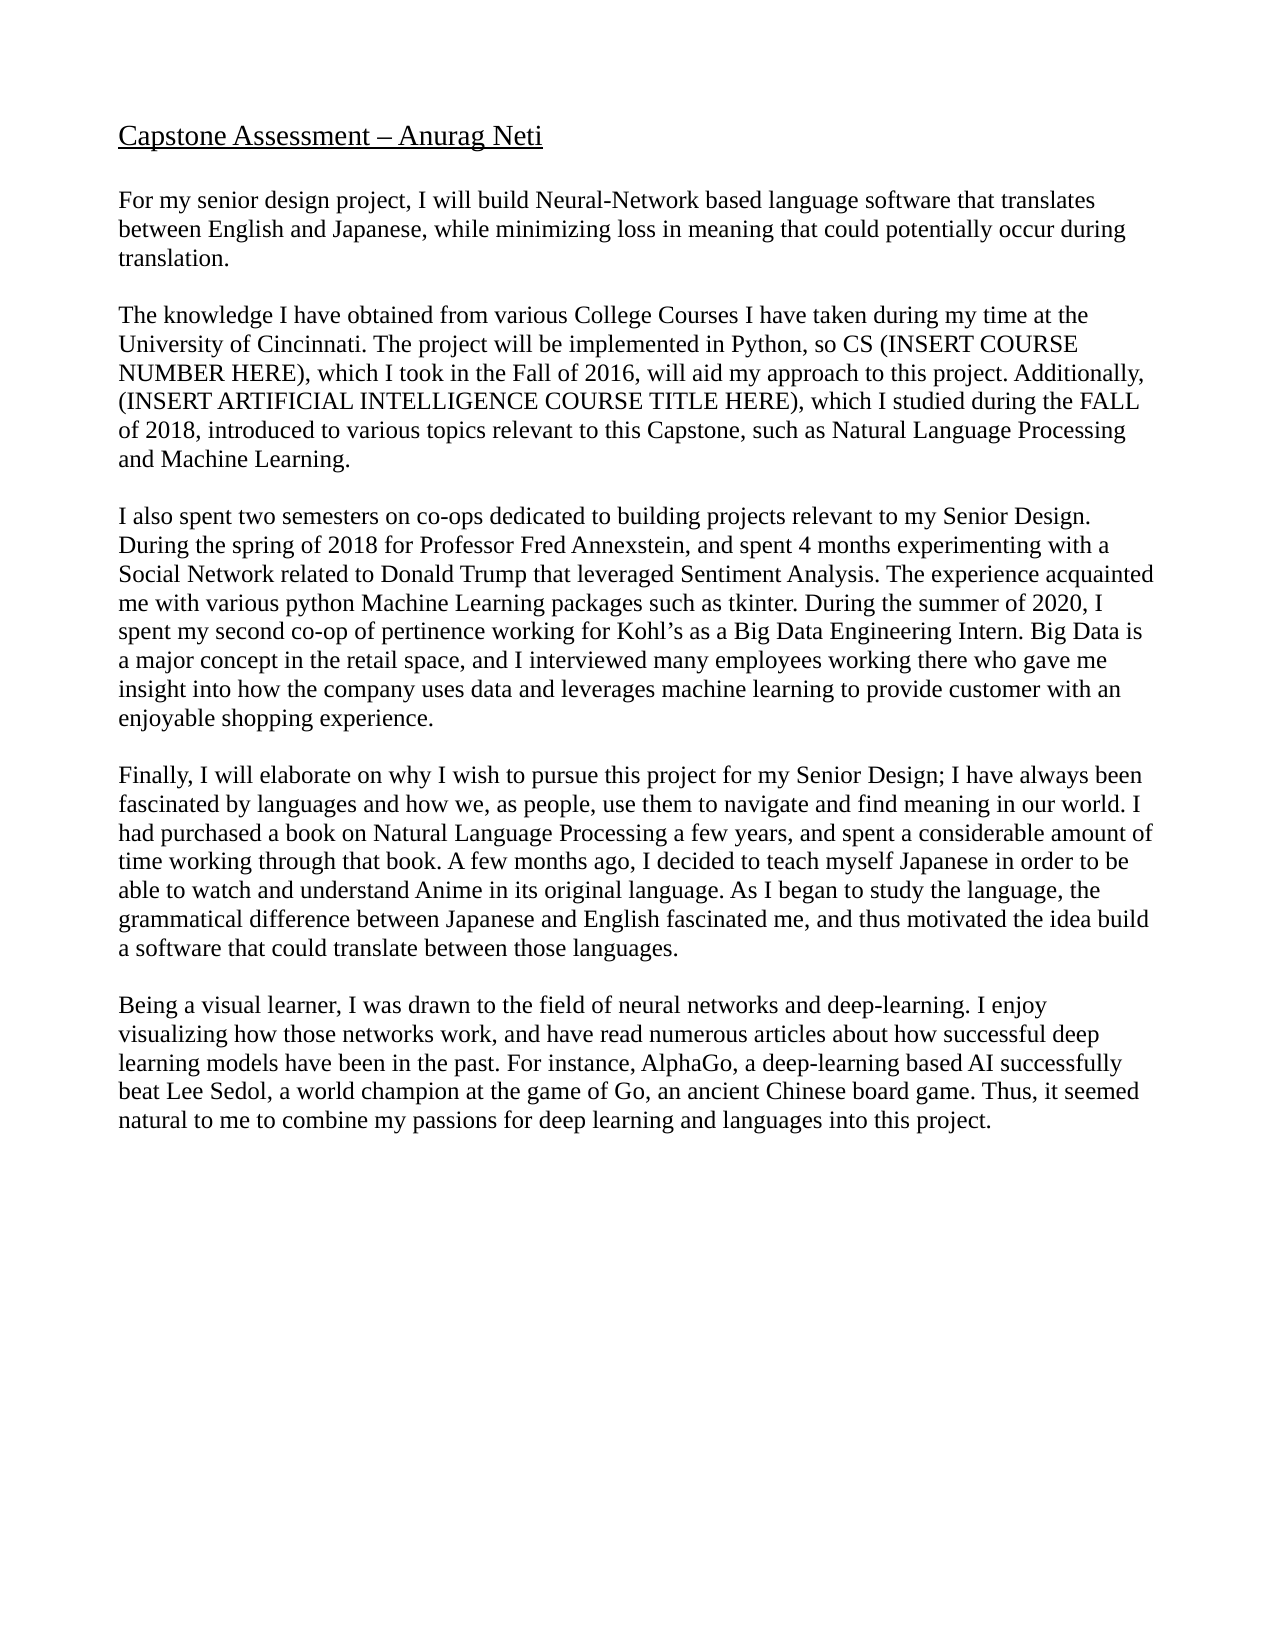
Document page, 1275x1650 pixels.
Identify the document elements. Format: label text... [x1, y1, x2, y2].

text Being a visual learner, I was drawn to the field of neural networks and deep-learning. I enjoy visualizing how those networks work, and have read numerous articles about how successful deep learning models have been in the past. For instance, AlphaGo, a deep-learning based AI successfully beat Lee Sedol, a world champion at the game of Go, an ancient Chinese board game. Thus, it seemed natural to me to combine my passions for deep learning and languages into this project. [118, 990, 1157, 1134]
text Capstone Assessment – Anurag Neti [118, 118, 1157, 152]
text Finally, I will elaborate on why I wish to pursue this project for my Senior Design; I have always been fascinated by languages and how we, as people, use them to navigate and find meaning in our world. I had purchased a book on Natural Language Processing a few years, and spent a considerable amount of time working through that book. A few months ago, I decided to teach myself Japanese in order to be able to watch and understand Anime in its original language. As I began to study the language, the grammatical difference between Japanese and English fascinated me, and thus motivated the idea build a software that could translate between those languages. [118, 760, 1157, 961]
text For my senior design project, I will build Neural-Network based language software that translates between English and Japanese, while minimizing loss in meaning that could potentially occur during translation. [118, 185, 1157, 271]
text The knowledge I have obtained from various College Courses I have taken during my time at the University of Cincinnati. The project will be implemented in Python, so CS (INSERT COURSE NUMBER HERE), which I took in the Fall of 2016, will aid my approach to this project. Additionally, (INSERT ARTIFICIAL INTELLIGENCE COURSE TITLE HERE), which I studied during the FALL of 2018, introduced to various topics relevant to this Capstone, such as Natural Language Processing and Machine Learning. [118, 300, 1157, 473]
text I also spent two semesters on co-ops dedicated to building projects relevant to my Senior Design. During the spring of 2018 for Professor Fred Annexstein, and spent 4 months experimenting with a Social Network related to Donald Trump that leveraged Sentiment Analysis. The experience acquainted me with various python Machine Learning packages such as tkinter. During the summer of 2020, I spent my second co-op of pertinence working for Kohl’s as a Big Data Engineering Intern. Big Data is a major concept in the retail space, and I interviewed many employees working there who gave me insight into how the company uses data and leverages machine learning to provide customer with an enjoyable shopping experience. [118, 501, 1157, 731]
